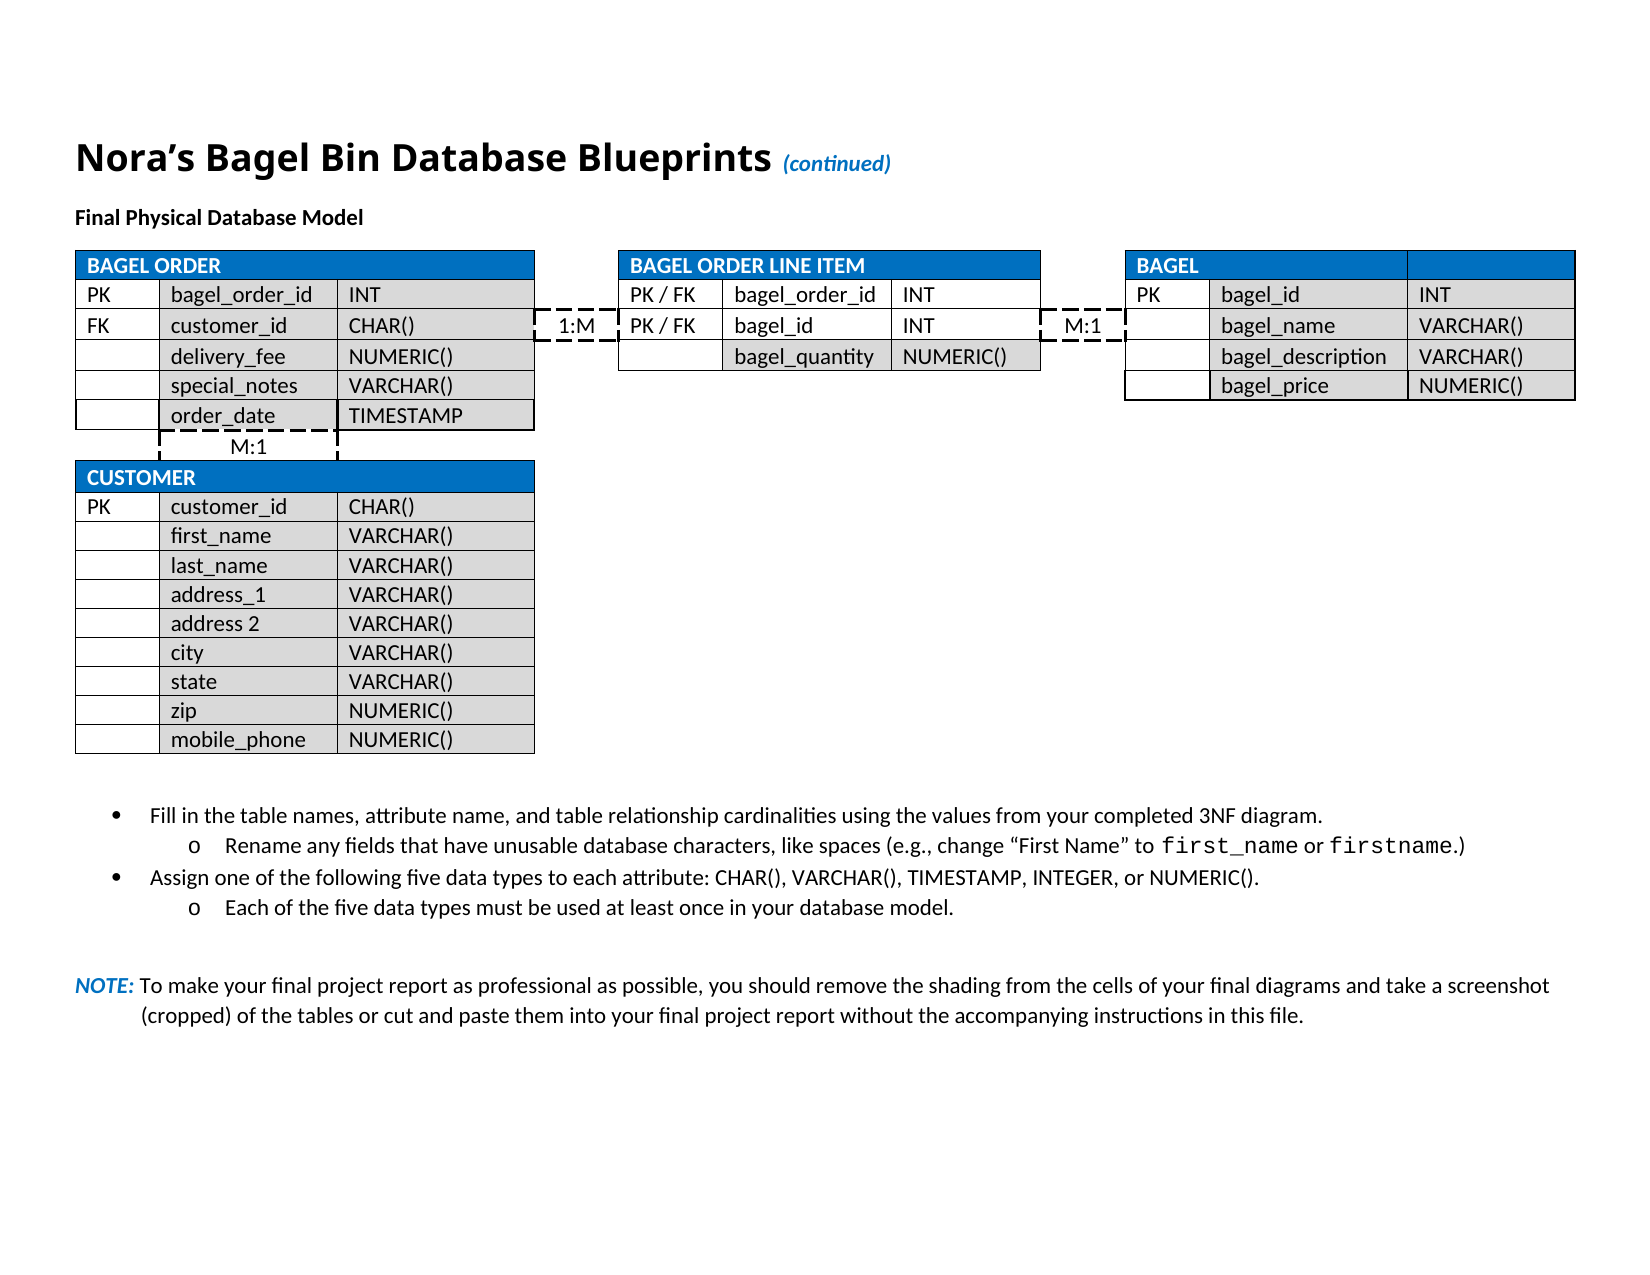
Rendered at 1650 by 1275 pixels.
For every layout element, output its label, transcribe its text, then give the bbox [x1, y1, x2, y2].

table_cell customer_id [160, 309, 337, 339]
text NOTE: To make your final project report as professional as possible, you should remove the shading from the cells of your final diagrams and take a screenshot (cropped) of the tables or cut and paste them into your final project report without the accompanying instructions in this file. [75, 971, 1575, 1029]
table_cell [1041, 429, 1125, 460]
table_cell [1126, 371, 1209, 399]
table_cell [723, 724, 891, 753]
table_cell [723, 608, 891, 637]
table_cell [891, 492, 1041, 521]
table_cell [535, 399, 619, 429]
list Fill in the table names, attribute name, and table relationship cardinalities using the values from your completed 3NF diagram. [112, 801, 1575, 829]
table_header [1041, 250, 1125, 279]
table_cell [723, 521, 891, 550]
table_cell [1125, 309, 1209, 339]
table_cell VARCHAR() [338, 580, 534, 608]
table_cell [1408, 460, 1575, 492]
table_cell [1125, 492, 1209, 521]
table_cell [1041, 399, 1125, 429]
table_cell [1041, 579, 1125, 608]
table_cell [1041, 492, 1125, 521]
table_cell PK [76, 280, 159, 308]
table_cell [76, 667, 159, 695]
table_cell [1210, 724, 1408, 753]
table_cell [1125, 550, 1209, 579]
table_cell [1408, 666, 1575, 695]
table_cell bagel_description [1210, 340, 1407, 370]
table_cell [1041, 637, 1125, 666]
table_cell INT [892, 280, 1040, 308]
table_cell [1210, 608, 1408, 637]
table_cell M:1 [1041, 308, 1125, 339]
table_cell last_name [160, 551, 337, 579]
table_cell [1041, 666, 1125, 695]
table_cell PK / FK [619, 280, 722, 308]
table_cell [619, 579, 723, 608]
table_cell [1125, 521, 1209, 550]
table_cell [535, 637, 619, 666]
table_cell VARCHAR() [338, 609, 534, 637]
table_cell [619, 724, 723, 753]
table_cell VARCHAR() [338, 667, 534, 695]
table_header BAGEL [1126, 251, 1407, 279]
table_cell TIMESTAMP [339, 400, 533, 429]
table_cell INT [892, 309, 1041, 339]
table_cell [534, 429, 619, 460]
table_cell [76, 696, 159, 724]
table_header [1408, 251, 1574, 279]
table_cell [891, 550, 1041, 579]
table_cell [891, 521, 1041, 550]
table_cell [619, 371, 723, 399]
table_cell [723, 550, 891, 579]
table_cell [535, 521, 619, 550]
table_cell [1126, 340, 1209, 370]
table_cell PK / FK [619, 309, 722, 339]
table_cell city [160, 638, 337, 666]
table_cell [1210, 401, 1408, 429]
table_cell [76, 430, 159, 460]
table_cell [76, 609, 159, 637]
table_cell [723, 429, 891, 460]
table_cell [1041, 724, 1125, 753]
table_cell VARCHAR() [1408, 309, 1574, 339]
table_cell [891, 399, 1041, 429]
table_cell [619, 550, 723, 579]
table_cell delivery_fee [160, 340, 337, 370]
table_cell [1210, 492, 1408, 521]
table_cell [619, 460, 723, 492]
table_cell VARCHAR() [338, 522, 534, 550]
table_cell FK [76, 309, 159, 339]
table_cell bagel_name [1210, 309, 1407, 339]
table_cell [76, 522, 159, 550]
table_cell [1210, 550, 1408, 579]
table_cell [76, 371, 159, 399]
list Assign one of the following five data types to each attribute: CHAR(), VARCHAR(), TIMESTAMP, INTEGER, or NUMERIC(). [112, 863, 1575, 891]
table_cell bagel_quantity [723, 340, 891, 370]
table_cell [619, 608, 723, 637]
table_cell first_name [160, 522, 337, 550]
table_cell bagel_order_id [723, 280, 891, 308]
table_cell VARCHAR() [338, 371, 534, 399]
table_cell [1408, 521, 1575, 550]
table_cell [891, 608, 1041, 637]
table_cell order_date [160, 400, 336, 429]
table_cell PK [76, 493, 159, 521]
table_cell [1125, 724, 1209, 753]
table_cell [891, 429, 1041, 460]
list Rename any fields that have unusable database characters, like spaces (e.g., change “First Name” to first_name or firstname.) [187, 831, 1575, 860]
table_cell bagel_order_id [160, 280, 337, 308]
table_cell [1041, 370, 1124, 399]
table_cell [891, 579, 1041, 608]
table_cell [1210, 666, 1408, 695]
table_cell [1408, 695, 1575, 724]
table_cell [535, 550, 619, 579]
table_cell [76, 580, 159, 608]
table_cell [535, 579, 619, 608]
table_cell [1125, 637, 1209, 666]
list Each of the five data types must be used at least once in your database model. [187, 893, 1575, 922]
table_cell [1125, 666, 1209, 695]
table_cell bagel_id [723, 309, 891, 339]
table_header BAGEL ORDER LINE ITEM [619, 251, 1040, 279]
table_cell [76, 340, 159, 370]
table_cell [535, 370, 619, 399]
table_cell [723, 637, 891, 666]
table_cell [1210, 695, 1408, 724]
table_cell [1041, 279, 1125, 308]
table_cell CUSTOMER [76, 461, 534, 492]
table_cell zip [160, 696, 337, 724]
table_cell [619, 666, 723, 695]
table_cell [1210, 521, 1408, 550]
table_cell [619, 492, 723, 521]
table_cell [891, 695, 1041, 724]
table_cell [891, 637, 1041, 666]
table_header BAGEL ORDER [76, 251, 534, 279]
table_cell [619, 637, 723, 666]
table_cell VARCHAR() [1408, 340, 1574, 370]
text Nora’s Bagel Bin Database Blueprints (continued) [75, 131, 1575, 182]
table_cell [1408, 637, 1575, 666]
table_cell NUMERIC() [1409, 371, 1574, 399]
table_cell address 2 [160, 609, 337, 637]
table_cell [723, 695, 891, 724]
table_cell [535, 724, 619, 753]
table_cell [723, 399, 891, 429]
table_cell [77, 400, 158, 429]
table_cell [1210, 460, 1408, 492]
table_cell [619, 340, 722, 370]
table_cell [723, 460, 891, 492]
table_cell [1041, 521, 1125, 550]
table_cell [1408, 550, 1575, 579]
table_cell [76, 638, 159, 666]
table_cell [1125, 401, 1209, 429]
table_cell M:1 [159, 429, 337, 460]
table_cell VARCHAR() [338, 551, 534, 579]
table_cell customer_id [160, 493, 337, 521]
table_cell CHAR() [338, 493, 534, 521]
table_cell INT [338, 280, 534, 308]
table_cell bagel_id [1210, 280, 1407, 308]
table_cell [76, 551, 159, 579]
table_cell NUMERIC() [338, 725, 534, 753]
table_cell [338, 431, 534, 460]
table_cell [891, 371, 1041, 399]
table_cell [619, 521, 723, 550]
table_cell [723, 579, 891, 608]
table_cell [723, 492, 891, 521]
table_cell 1:M [534, 308, 619, 339]
table_cell [1125, 460, 1209, 492]
table_cell [1125, 695, 1209, 724]
table_cell [76, 725, 159, 753]
table_cell [1125, 429, 1209, 460]
table_cell [891, 724, 1041, 753]
table_cell [723, 666, 891, 695]
table_cell NUMERIC() [338, 340, 534, 370]
table_cell [1408, 492, 1575, 521]
table_cell [891, 460, 1041, 492]
table_cell state [160, 667, 337, 695]
table_cell [1041, 550, 1125, 579]
table_cell [1408, 724, 1575, 753]
table_cell [535, 279, 618, 308]
table_cell CHAR() [338, 309, 534, 339]
table_cell [1408, 608, 1575, 637]
table_cell [619, 695, 723, 724]
table_cell [1408, 429, 1575, 460]
table_cell [619, 399, 723, 429]
table_cell [1210, 579, 1408, 608]
table_cell VARCHAR() [338, 638, 534, 666]
table_cell [535, 492, 619, 521]
table_cell [1041, 695, 1125, 724]
text Final Physical Database Model [75, 203, 1575, 231]
table_cell [535, 460, 619, 492]
table_cell [1041, 460, 1125, 492]
table_cell mobile_phone [160, 725, 337, 753]
table_cell [1041, 339, 1125, 370]
table_cell PK [1126, 280, 1209, 308]
table_cell [535, 608, 619, 637]
table_cell [891, 666, 1041, 695]
table_cell [1210, 429, 1408, 460]
table_cell [535, 339, 618, 370]
table_cell address_1 [160, 580, 337, 608]
table_cell NUMERIC() [892, 340, 1040, 370]
table_header [535, 250, 618, 279]
table_cell [535, 695, 619, 724]
table_cell INT [1408, 280, 1574, 308]
table_cell bagel_price [1211, 371, 1407, 399]
table_cell [1408, 401, 1575, 429]
table_cell [535, 666, 619, 695]
table_cell [1210, 637, 1408, 666]
table_cell [1408, 579, 1575, 608]
table_cell [1125, 608, 1209, 637]
table_cell [1041, 608, 1125, 637]
table_cell [1125, 579, 1209, 608]
table_cell [723, 371, 891, 399]
table_cell NUMERIC() [338, 696, 534, 724]
table_cell [619, 429, 723, 460]
table_cell special_notes [160, 371, 337, 399]
